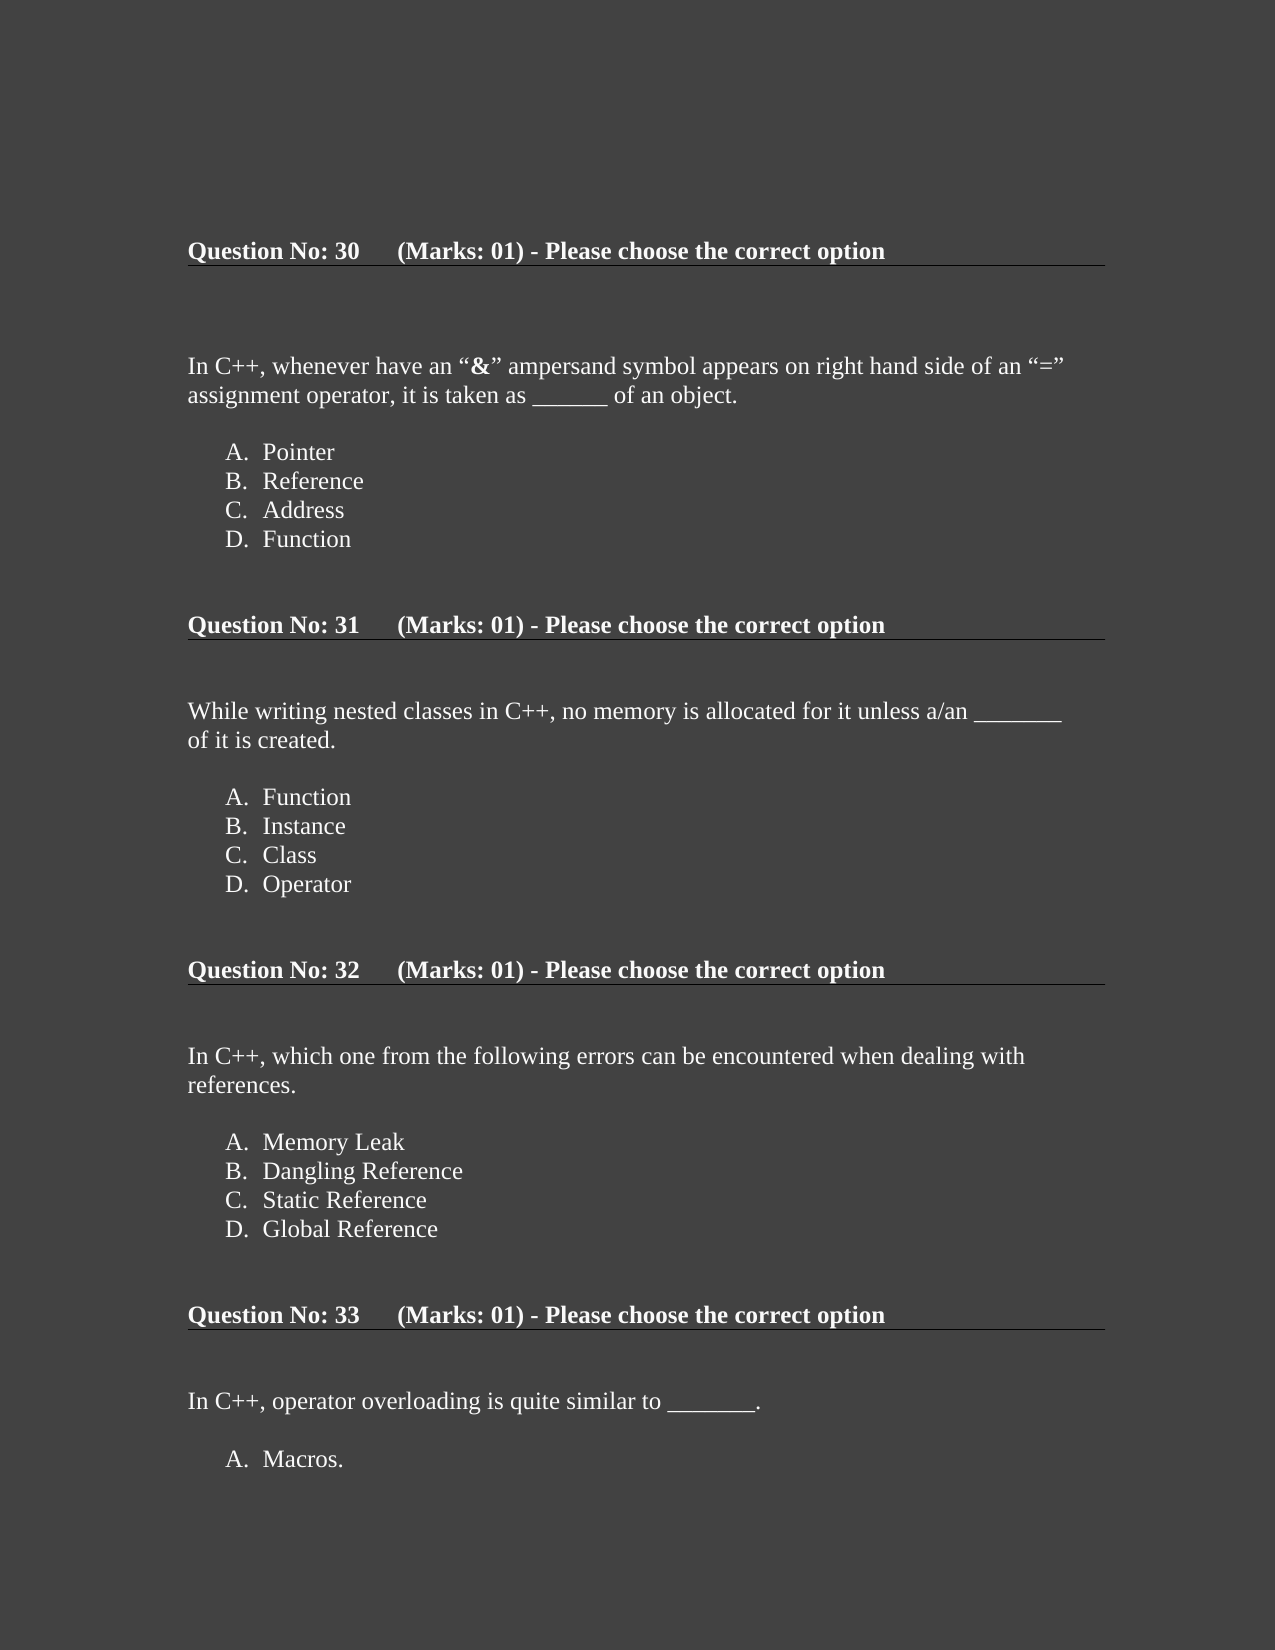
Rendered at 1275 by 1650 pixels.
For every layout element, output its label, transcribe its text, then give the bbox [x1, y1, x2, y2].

text While writing nested classes in C++, no memory is allocated for it unless a/an _______ of it is created. [187, 696, 1087, 754]
text Question No: 30 (Marks: 01) - Please choose the correct option [187, 236, 1087, 265]
list Address [225, 495, 1087, 524]
text In C++, whenever have an “&” ampersand symbol appears on right hand side of an “=” assignment operator, it is taken as ______ of an object. [187, 351, 1087, 409]
list Memory Leak [225, 1127, 1087, 1156]
list Function [225, 524, 1087, 552]
text Question No: 31 (Marks: 01) - Please choose the correct option [187, 610, 1087, 639]
list Macros. [225, 1444, 1087, 1472]
list Global Reference [225, 1214, 1087, 1242]
list Function [225, 782, 1087, 811]
text In C++, which one from the following errors can be encountered when dealing with references. [187, 1041, 1087, 1099]
list Instance [225, 811, 1087, 840]
list Pointer [225, 437, 1087, 466]
text Question No: 33 (Marks: 01) - Please choose the correct option [187, 1300, 1087, 1329]
list Dangling Reference [225, 1156, 1087, 1185]
list Static Reference [225, 1185, 1087, 1214]
list Operator [225, 869, 1087, 897]
text In C++, operator overloading is quite similar to _______. [187, 1386, 1087, 1415]
list Class [225, 840, 1087, 869]
text Question No: 32 (Marks: 01) - Please choose the correct option [187, 955, 1087, 984]
list Reference [225, 466, 1087, 495]
